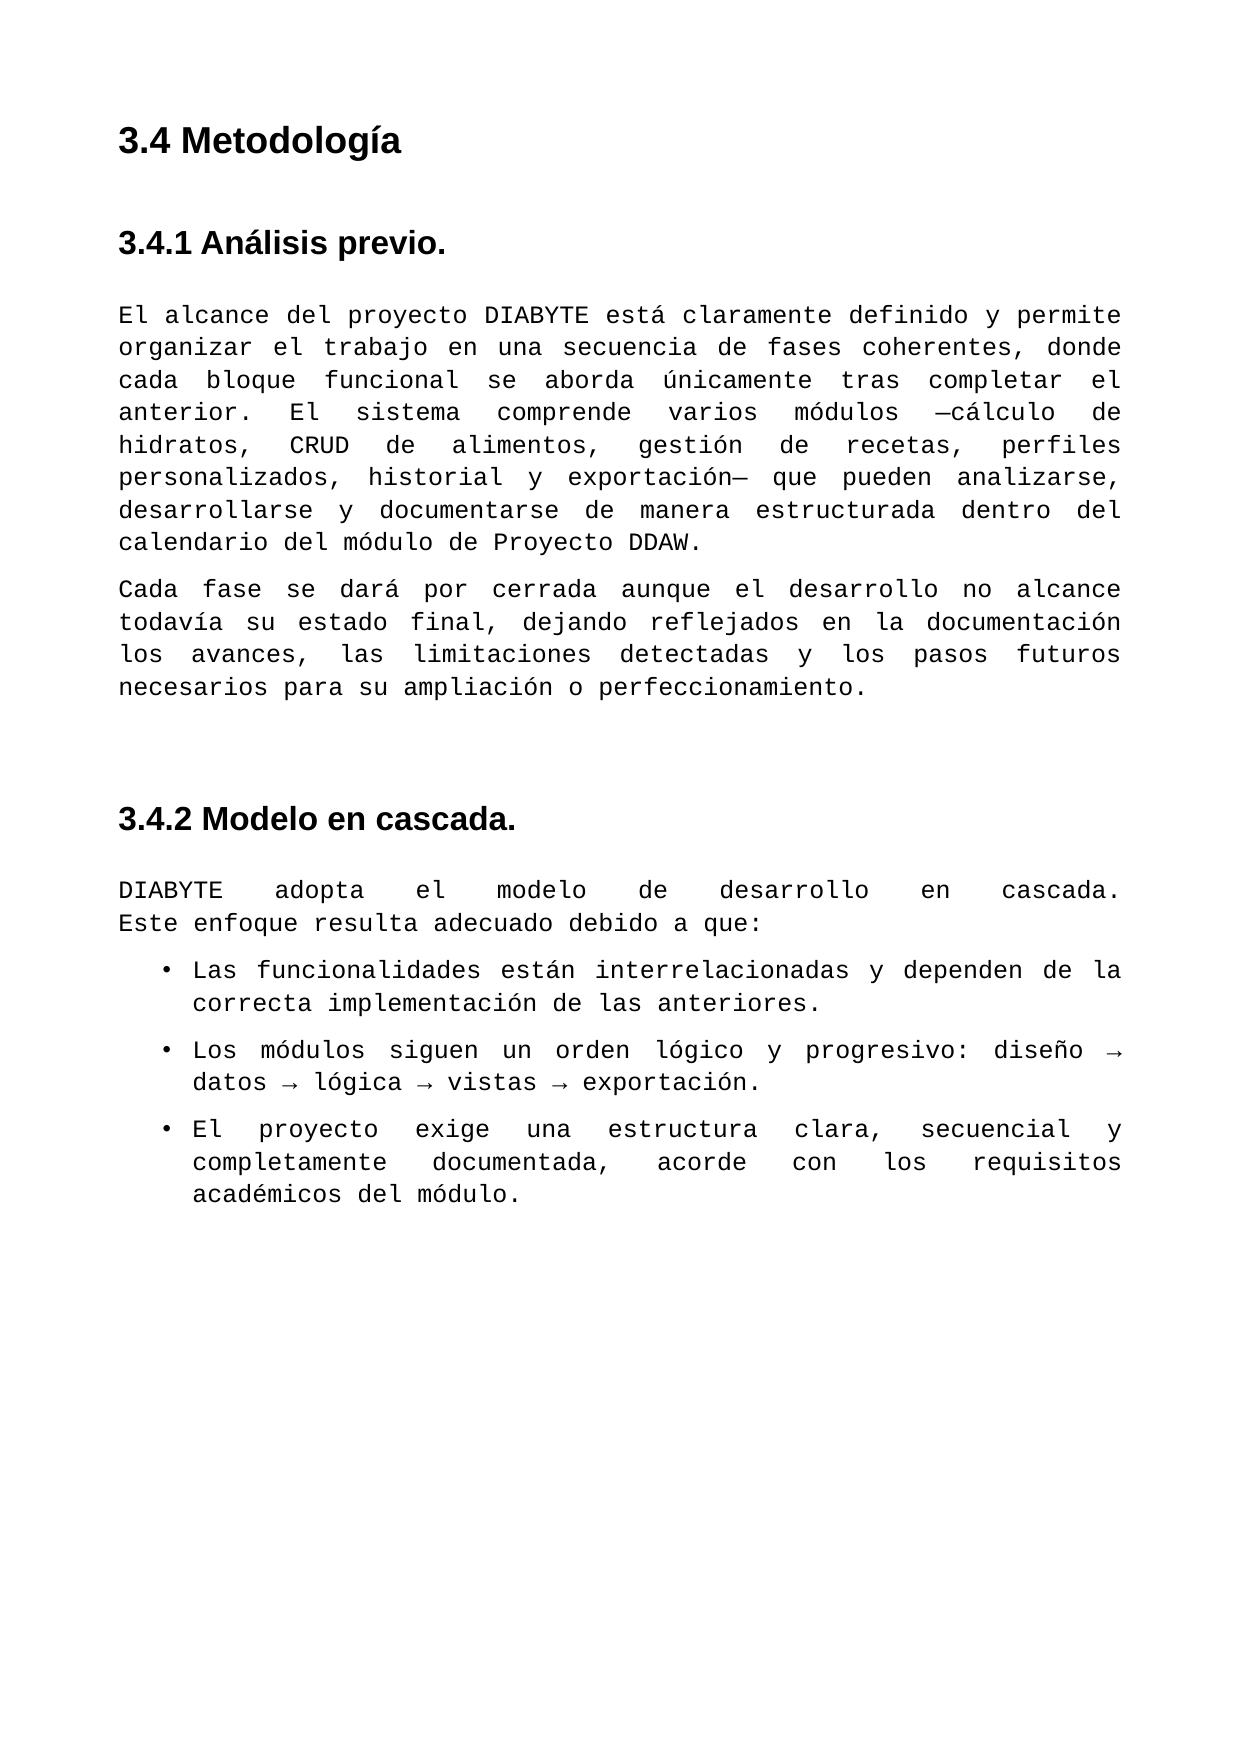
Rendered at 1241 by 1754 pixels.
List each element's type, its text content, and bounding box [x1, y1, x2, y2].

list Los módulos siguen un orden lógico y progresivo: diseño → datos → lógica → vistas → exportación. [162, 1037, 1122, 1098]
text DIABYTE adopta el modelo de desarrollo en cascada. Este enfoque resulta adecuado debido a que: [118, 878, 1122, 939]
subtitle 3.4 Metodología [118, 118, 1122, 161]
subtitle 3.4.2 Modelo en cascada. [118, 799, 1122, 837]
text El alcance del proyecto DIABYTE está claramente definido y permite organizar el trabajo en una secuencia de fases coherentes, donde cada bloque funcional se aborda únicamente tras completar el anterior. El sistema comprende varios módulos —cálculo de hidratos, CRUD de alimentos, gestión de recetas, perfiles personalizados, historial y exportación— que pueden analizarse, desarrollarse y documentarse de manera estructurada dentro del calendario del módulo de Proyecto DDAW. [118, 302, 1122, 558]
subtitle 3.4.1 Análisis previo. [118, 223, 1122, 261]
list El proyecto exige una estructura clara, secuencial y completamente documentada, acorde con los requisitos académicos del módulo. [162, 1117, 1122, 1210]
text Cada fase se dará por cerrada aunque el desarrollo no alcance todavía su estado final, dejando reflejados en la documentación los avances, las limitaciones detectadas y los pasos futuros necesarios para su ampliación o perfeccionamiento. [118, 577, 1122, 703]
list Las funcionalidades están interrelacionadas y dependen de la correcta implementación de las anteriores. [162, 958, 1122, 1018]
